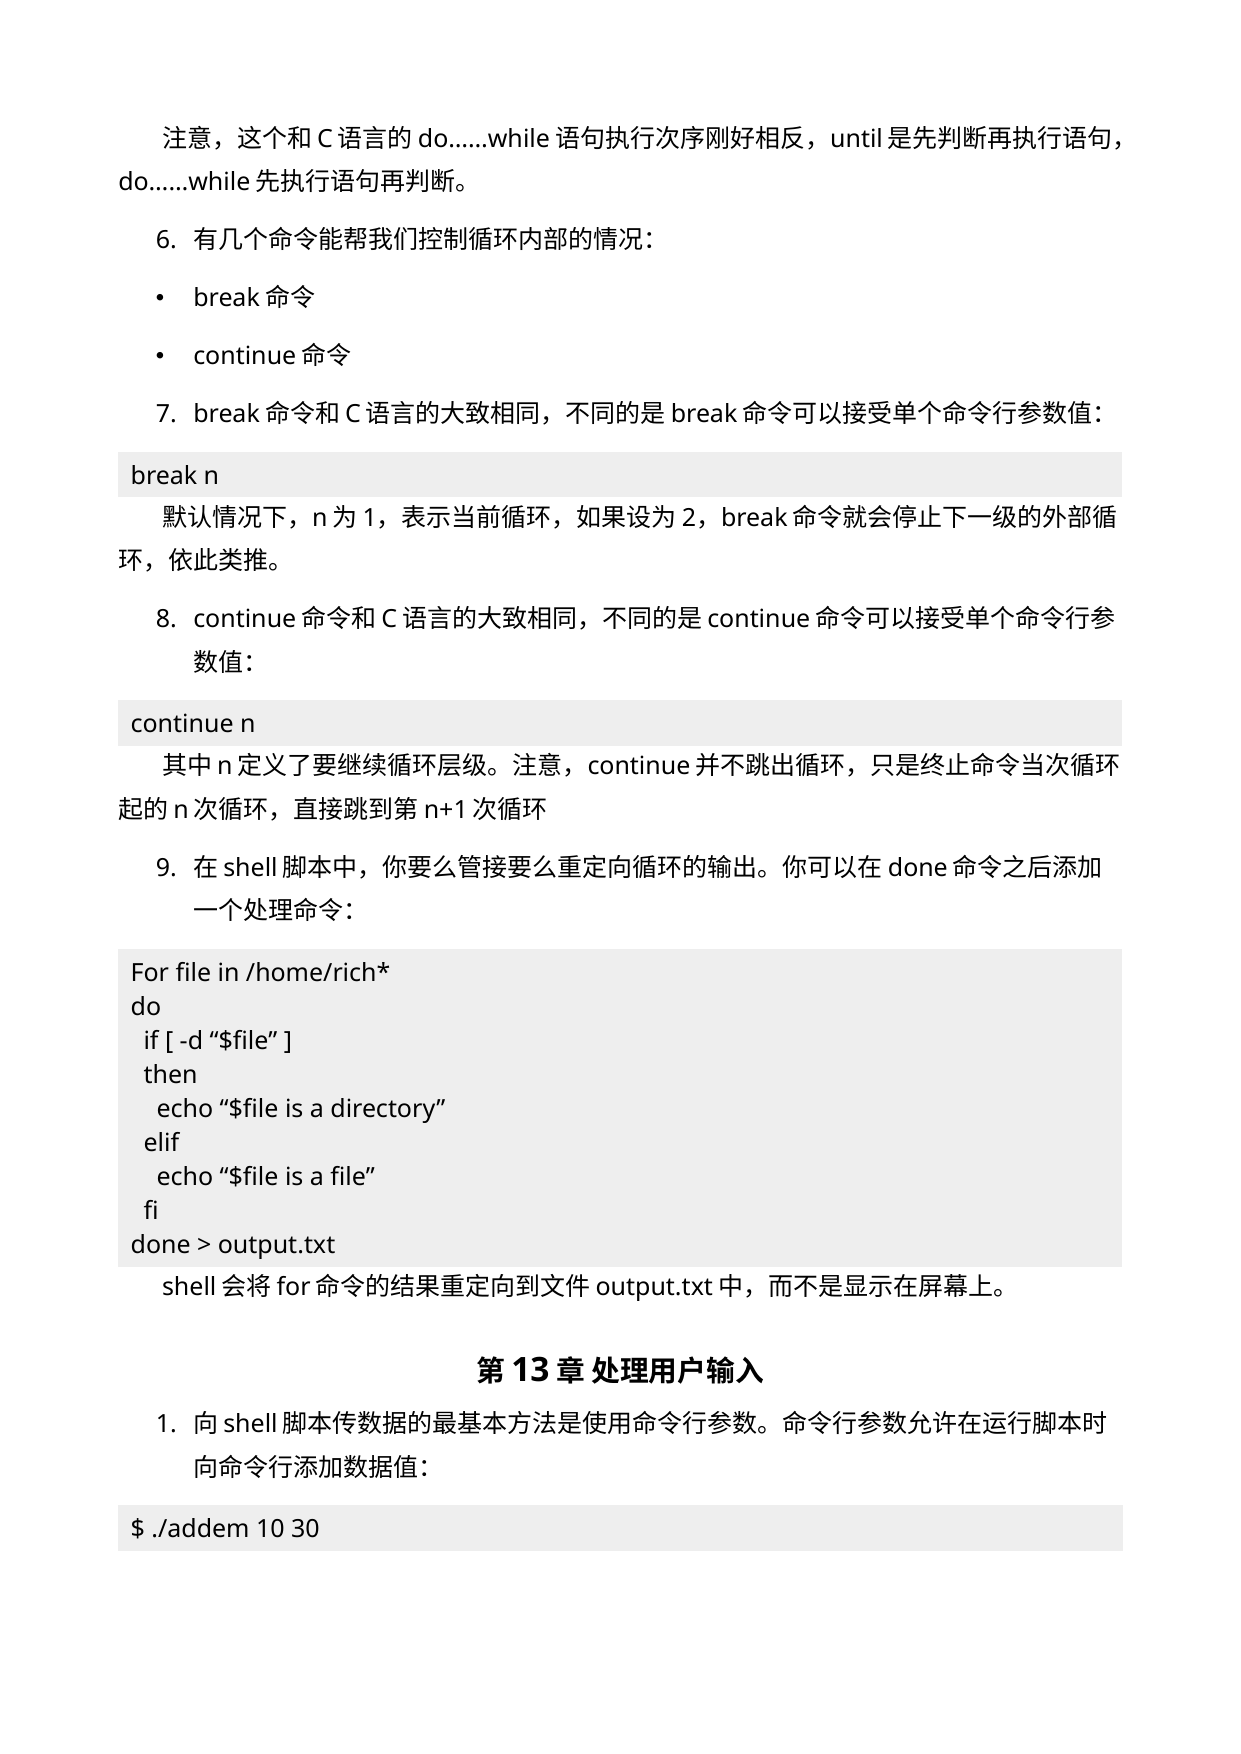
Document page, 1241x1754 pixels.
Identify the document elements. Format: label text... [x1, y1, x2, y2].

table_header break n [118, 452, 1122, 497]
table_header For file in /home/rich* do if [ -d “$file” ] then echo “$file is a directory” elif echo “$file is a file” fi done > output.txt [118, 949, 1122, 1267]
list 有几个命令能帮我们控制循环内部的情况： [156, 219, 1122, 256]
list continue命令 [156, 336, 1122, 372]
subtitle 第13章 处理用户输入 [118, 1345, 1122, 1391]
text 默认情况下，n为1，表示当前循环，如果设为2，break命令就会停止下一级的外部循环，依此类推。 [118, 497, 1122, 577]
list break命令和C语言的大致相同，不同的是break命令可以接受单个命令行参数值： [156, 394, 1122, 430]
list continue命令和C语言的大致相同，不同的是continue命令可以接受单个命令行参数值： [156, 599, 1122, 678]
table_header $ ./addem 10 30 [118, 1505, 1123, 1551]
list 向shell脚本传数据的最基本方法是使用命令行参数。命令行参数允许在运行脚本时向命令行添加数据值： [156, 1404, 1122, 1483]
text 注意，这个和C语言的do……while语句执行次序刚好相反，until是先判断再执行语句，do……while先执行语句再判断。 [118, 118, 1122, 198]
text shell会将for命令的结果重定向到文件output.txt中，而不是显示在屏幕上。 [118, 1267, 1122, 1303]
table_header continue n [118, 700, 1122, 746]
list 在shell脚本中，你要么管接要么重定向循环的输出。你可以在done命令之后添加一个处理命令： [156, 847, 1122, 927]
text 其中n定义了要继续循环层级。注意，continue并不跳出循环，只是终止命令当次循环起的n次循环，直接跳到第n+1次循环 [118, 746, 1122, 825]
list break命令 [156, 278, 1122, 314]
